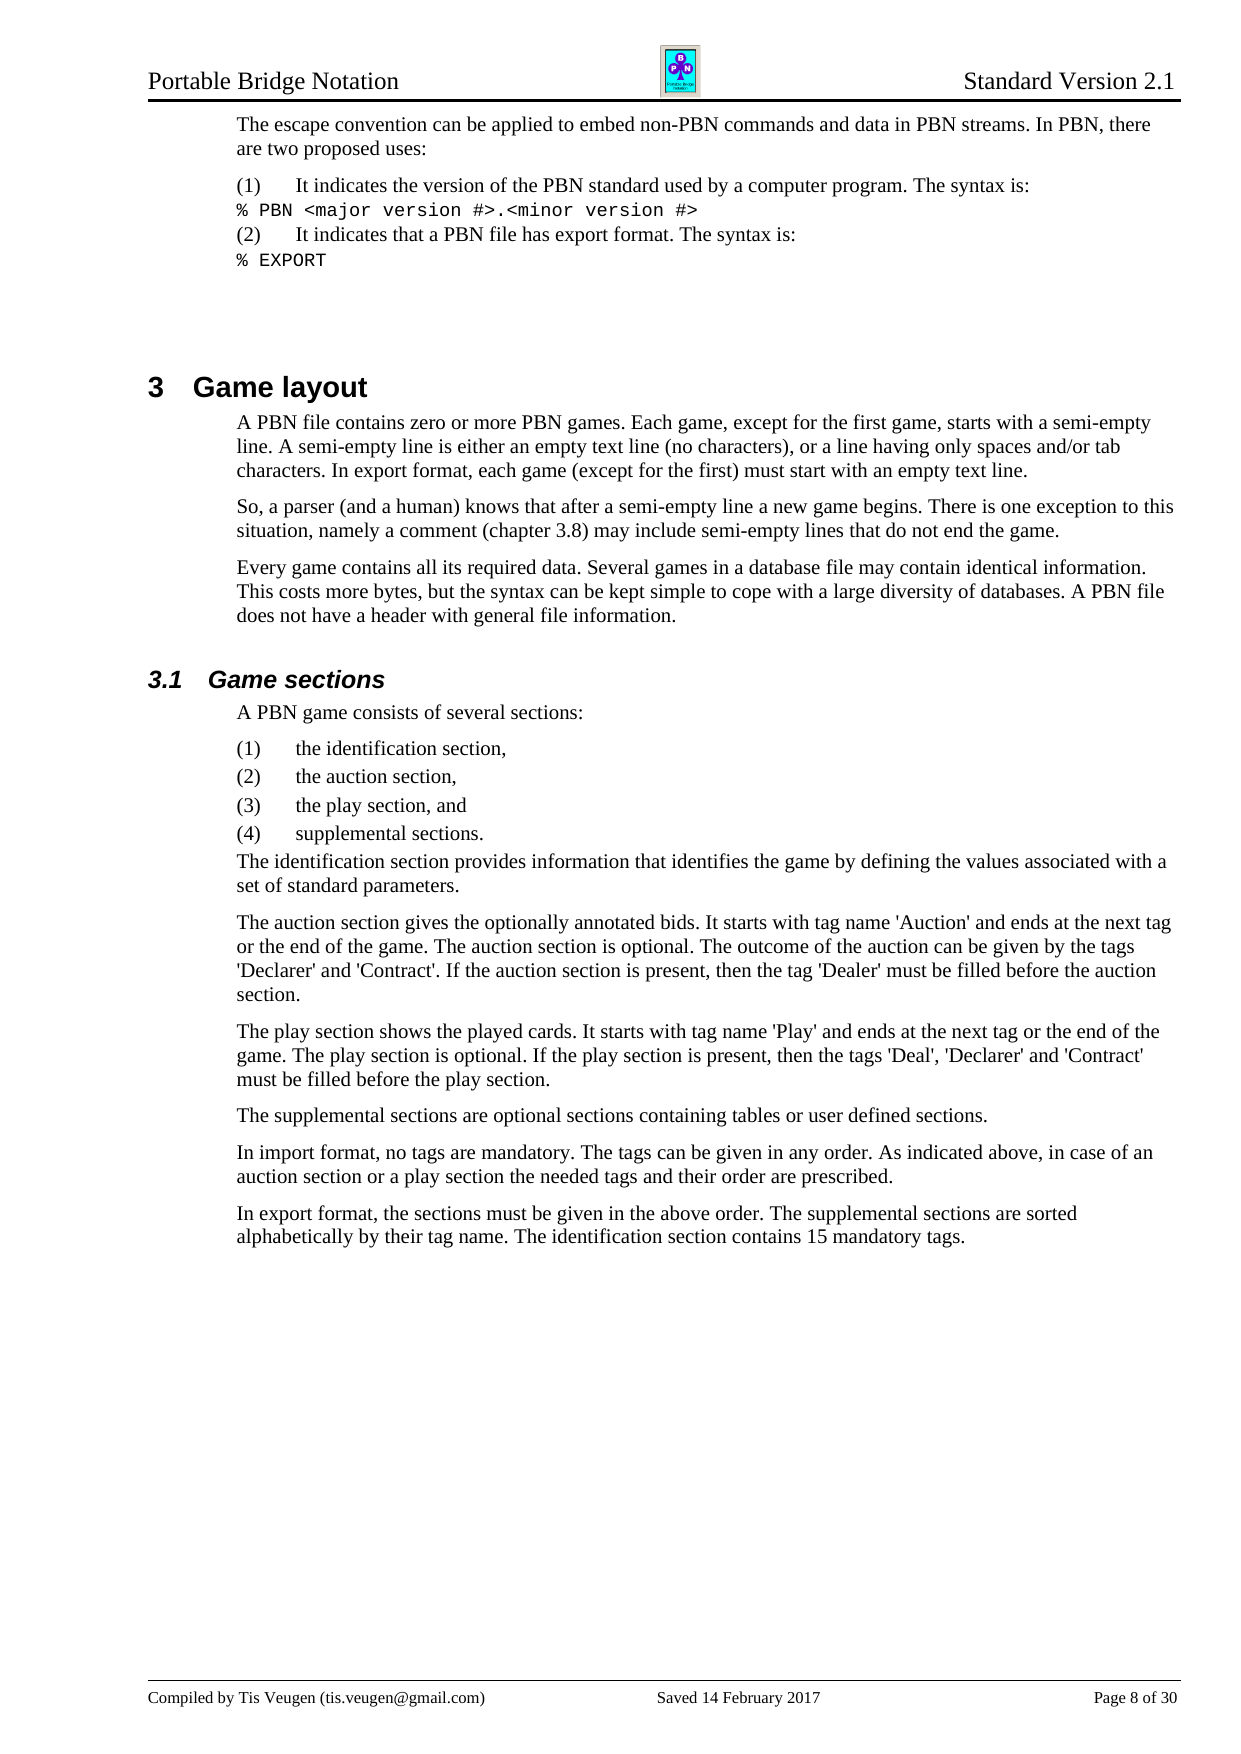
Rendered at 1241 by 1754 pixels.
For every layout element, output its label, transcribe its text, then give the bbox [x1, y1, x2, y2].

list the play section, and [236, 793, 1181, 817]
text The identification section provides information that identifies the game by defining the values associated with a set of standard parameters. [236, 849, 1181, 897]
text % EXPORT [236, 251, 1181, 272]
list the identification section, [236, 736, 1181, 760]
text % PBN <major version #>.<minor version #> [236, 201, 1181, 222]
list supplemental sections. [236, 821, 1181, 845]
text The play section shows the played cards. It starts with tag name 'Play' and ends at the next tag or the end of the game. The play section is optional. If the play section is present, then the tags 'Deal', 'Declarer' and 'Contract' must be filled before the play section. [236, 1018, 1181, 1091]
text So, a parser (and a human) knows that after a semi-empty line a new game begins. There is one exception to this situation, namely a comment (chapter 3.8) may include semi-empty lines that do not end the game. [236, 494, 1181, 542]
text A PBN game consists of several sections: [236, 700, 1181, 724]
text In import format, no tags are mandatory. The tags can be given in any order. As indicated above, in case of an auction section or a play section the needed tags and their order are prescribed. [236, 1140, 1181, 1188]
text Every game contains all its required data. Several games in a database file may contain identical information. This costs more bytes, but the syntax can be kept simple to cope with a large diversity of databases. A PBN file does not have a header with general file information. [236, 555, 1181, 627]
list It indicates the version of the PBN standard used by a computer program. The syntax is: [236, 173, 1181, 197]
text The supplemental sections are optional sections containing tables or user defined sections. [236, 1103, 1181, 1127]
list It indicates that a PBN file has export format. The syntax is: [236, 222, 1181, 246]
subtitle Game layout [148, 370, 1181, 403]
list the auction section, [236, 764, 1181, 788]
subtitle Game sections [148, 665, 1181, 693]
text In export format, the sections must be given in the above order. The supplemental sections are sorted alphabetically by their tag name. The identification section contains 15 mandatory tags. [236, 1200, 1181, 1248]
text A PBN file contains zero or more PBN games. Each game, except for the first game, starts with a semi-empty line. A semi-empty line is either an empty text line (no characters), or a line having only spaces and/or tab characters. In export format, each game (except for the first) must start with an empty text line. [236, 410, 1181, 482]
text The escape convention can be applied to embed non-PBN commands and data in PBN streams. In PBN, there are two proposed uses: [236, 112, 1181, 160]
text The auction section gives the optionally annotated bids. It starts with tag name 'Auction' and ends at the next tag or the end of the game. The auction section is optional. The outcome of the auction can be given by the tags 'Declarer' and 'Contract'. If the auction section is present, then the tag 'Dealer' must be filled before the auction section. [236, 910, 1181, 1006]
